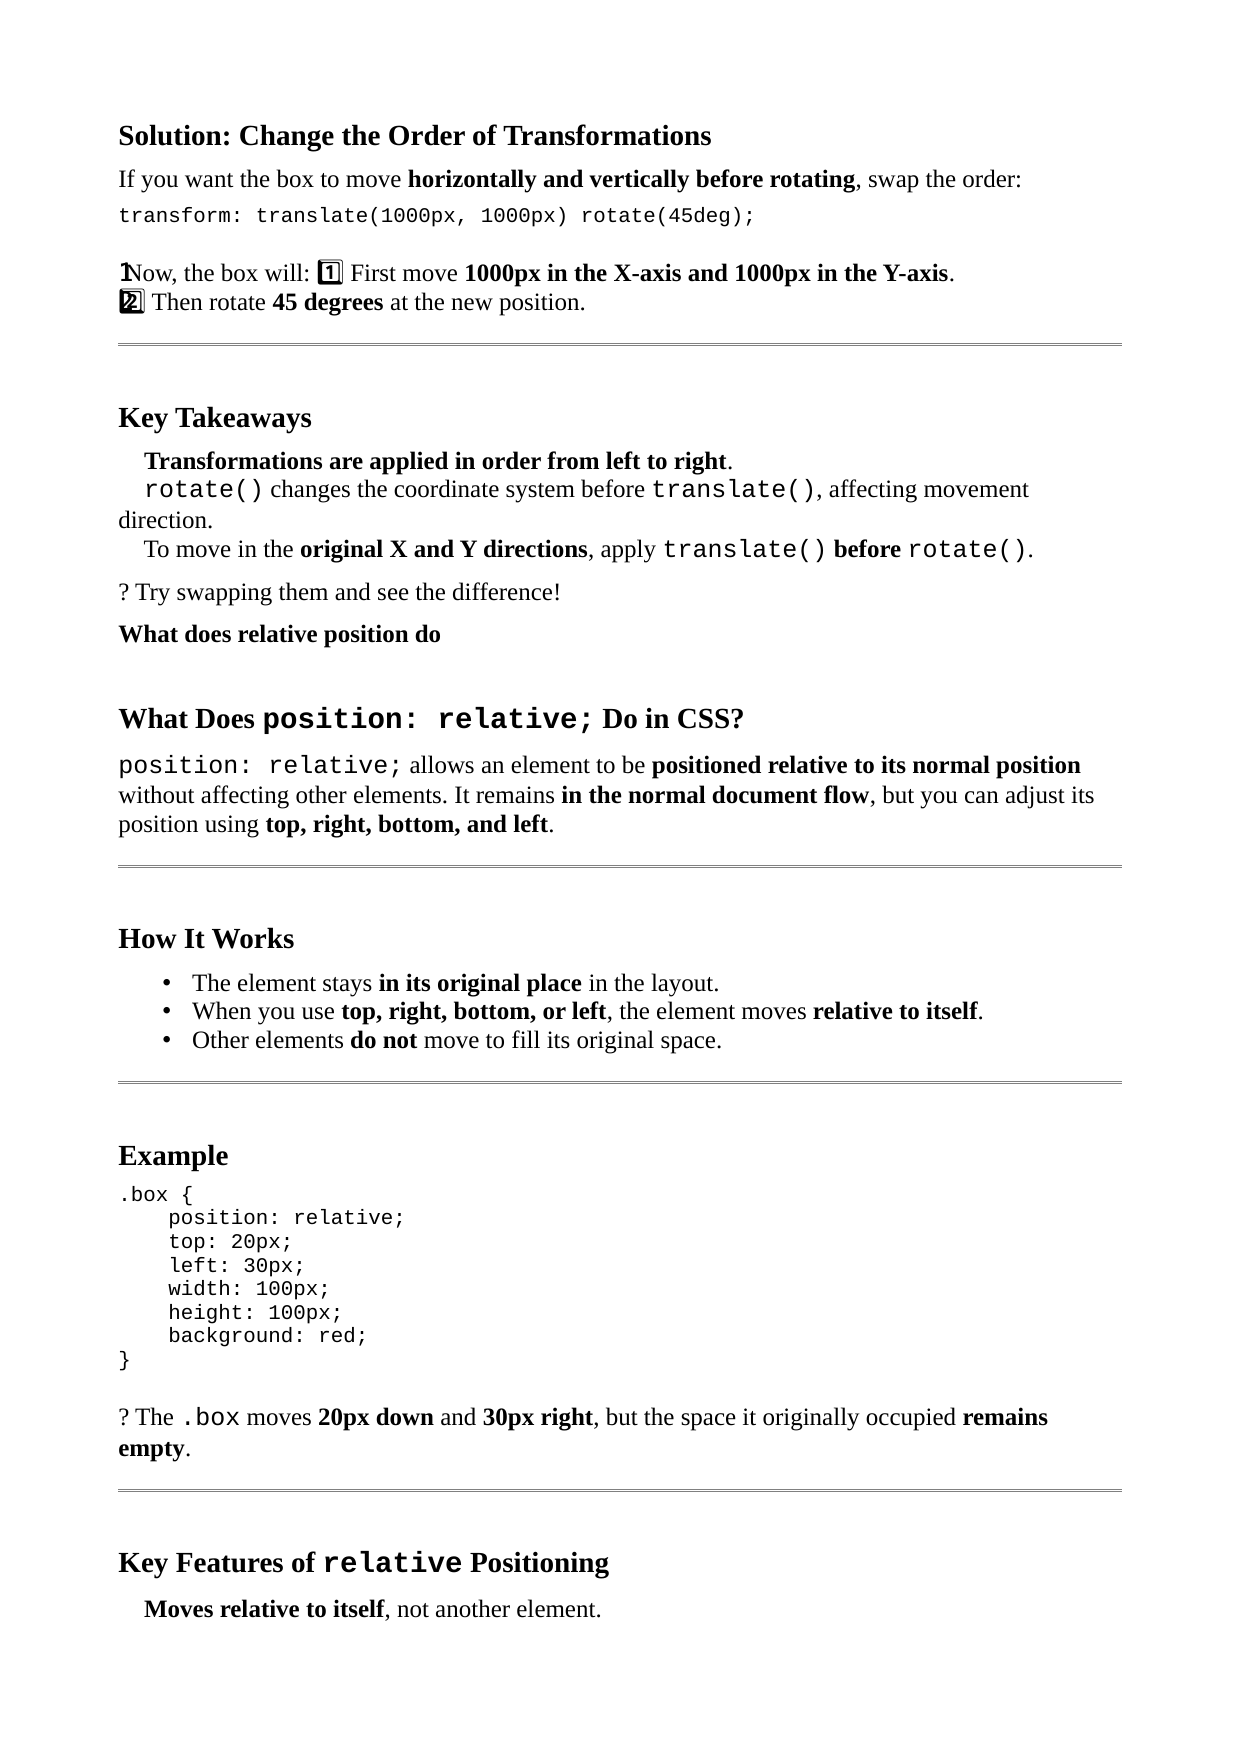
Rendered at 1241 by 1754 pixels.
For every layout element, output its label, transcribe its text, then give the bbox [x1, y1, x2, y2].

text ? The .box moves 20px down and 30px right, but the space it originally occupied remains empty. [118, 1402, 1122, 1462]
text ? Try swapping them and see the difference! [118, 577, 1122, 606]
list Other elements do not move to fill its original space. [162, 1025, 1122, 1054]
subtitle Example [118, 1138, 1122, 1171]
list When you use top, right, bottom, or left, the element moves relative to itself. [162, 996, 1122, 1025]
text position: relative; [118, 1207, 1122, 1231]
subtitle Key Features of relative Positioning [118, 1546, 1122, 1582]
text background: red; [118, 1326, 1122, 1349]
subtitle What Does position: relative; Do in CSS? [118, 701, 1122, 737]
subtitle Solution: Change the Order of Transformations [118, 118, 1122, 152]
text ✅ Now, the box will: 1️⃣ First move 1000px in the X-axis and 1000px in the Y-axis. 2️⃣ Then rotate 45 degrees at the new position. [118, 258, 1122, 316]
text position: relative; allows an element to be positioned relative to its normal position without affecting other elements. It remains in the normal document flow, but you can adjust its position using top, right, bottom, and left. [118, 750, 1122, 838]
text .box { [118, 1184, 1122, 1207]
text height: 100px; [118, 1302, 1122, 1326]
text } [118, 1349, 1122, 1373]
text top: 20px; [118, 1231, 1122, 1254]
text width: 100px; [118, 1278, 1122, 1302]
text What does relative position do [118, 619, 1122, 647]
text If you want the box to move horizontally and vertically before rotating, swap the order: [118, 164, 1122, 193]
text ✅ Transformations are applied in order from left to right. ✅ rotate() changes the coordinate system before translate(), affecting movement direction. ✅ To move in the original X and Y directions, apply translate() before rotate(). [118, 446, 1122, 565]
subtitle Key Takeaways [118, 400, 1122, 433]
text left: 30px; [118, 1254, 1122, 1278]
text ✅ Moves relative to itself, not another element. [118, 1594, 1122, 1623]
list The element stays in its original place in the layout. [162, 968, 1122, 996]
text transform: translate(1000px, 1000px) rotate(45deg); [118, 205, 1122, 229]
subtitle How It Works [118, 922, 1122, 955]
